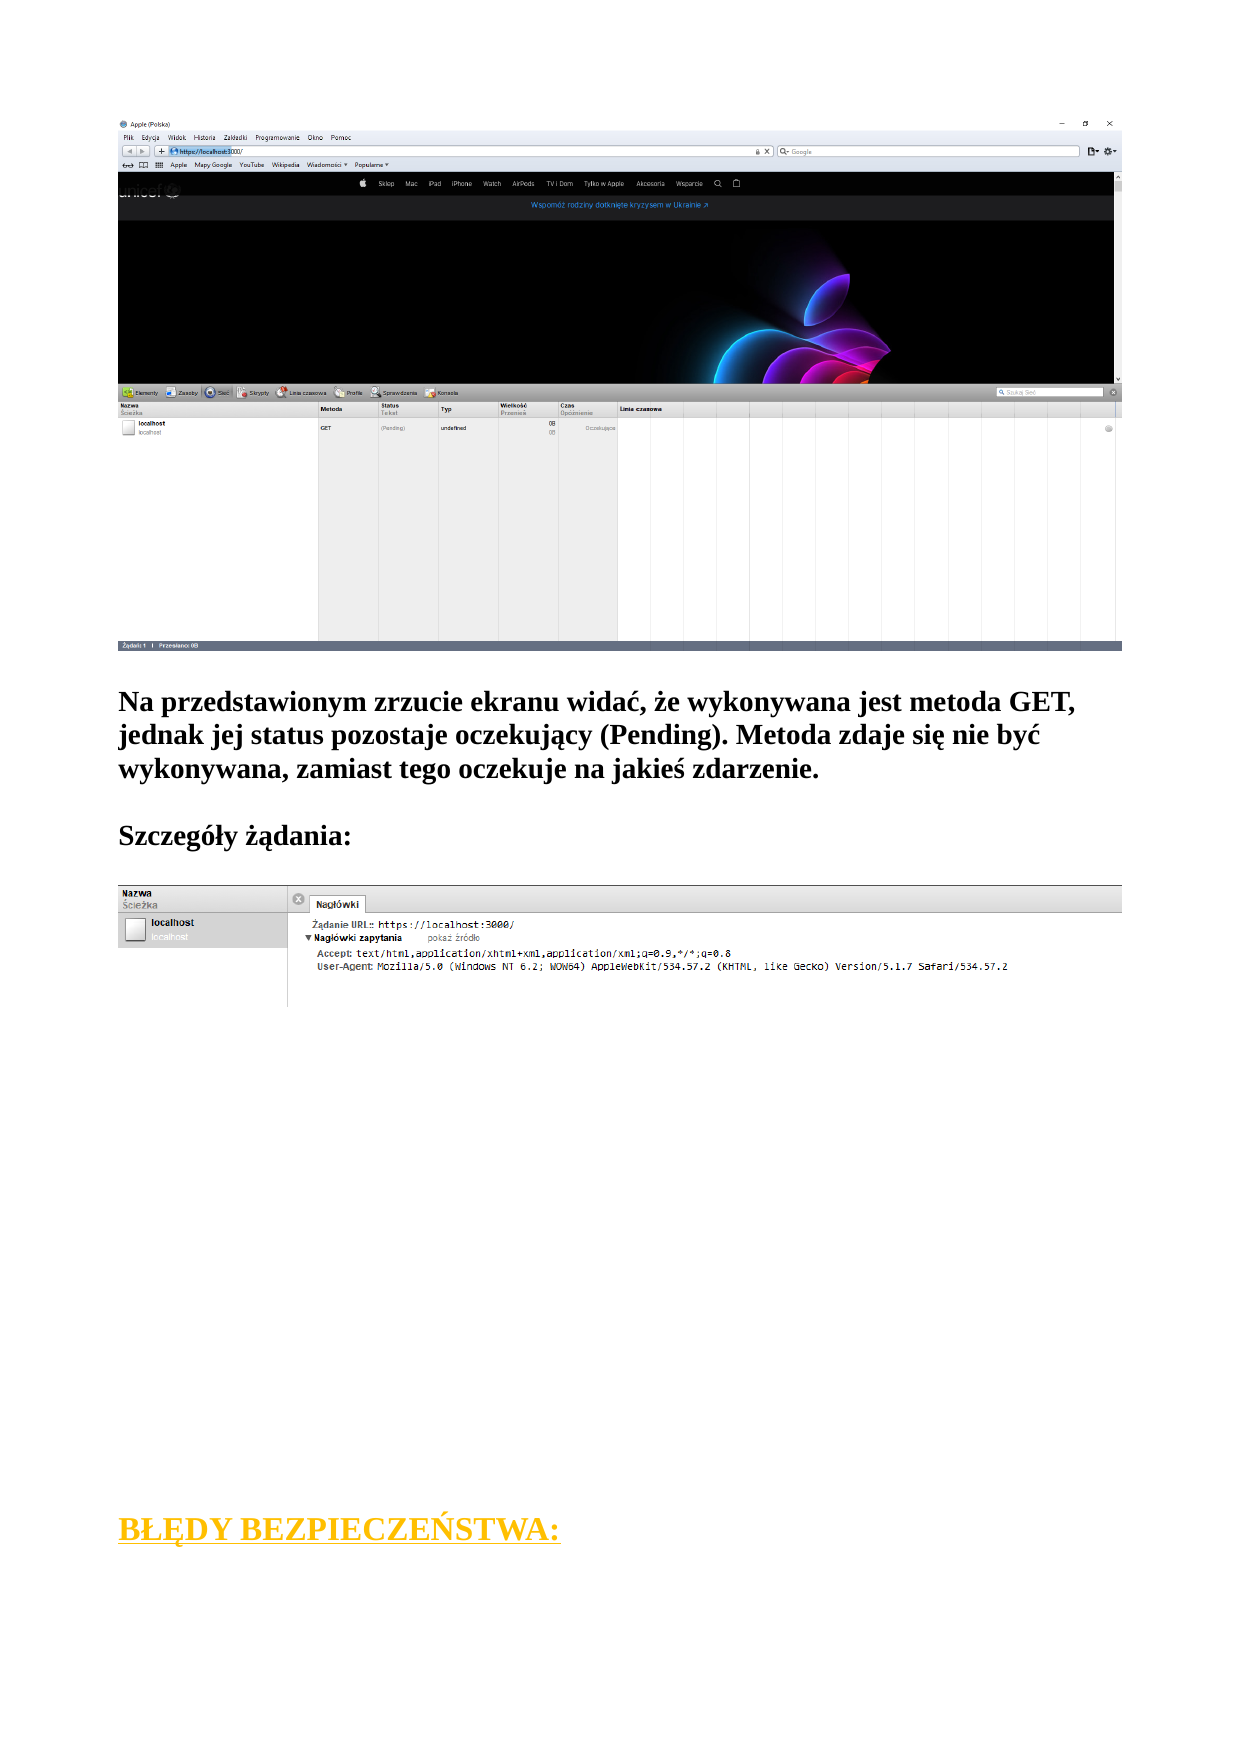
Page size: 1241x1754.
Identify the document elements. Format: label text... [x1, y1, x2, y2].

picture [118, 118, 1122, 651]
text Na przedstawionym zrzucie ekranu widać, że wykonywana jest metoda GET, jednak jej status pozostaje oczekujący (Pending). Metoda zdaje się nie być wykonywana, zamiast tego oczekuje na jakieś zdarzenie. [118, 684, 1122, 784]
text Szczegóły żądania: [118, 818, 1122, 851]
picture [118, 885, 1122, 1007]
text BŁĘDY BEZPIECZEŃSTWA: [118, 1509, 1122, 1548]
